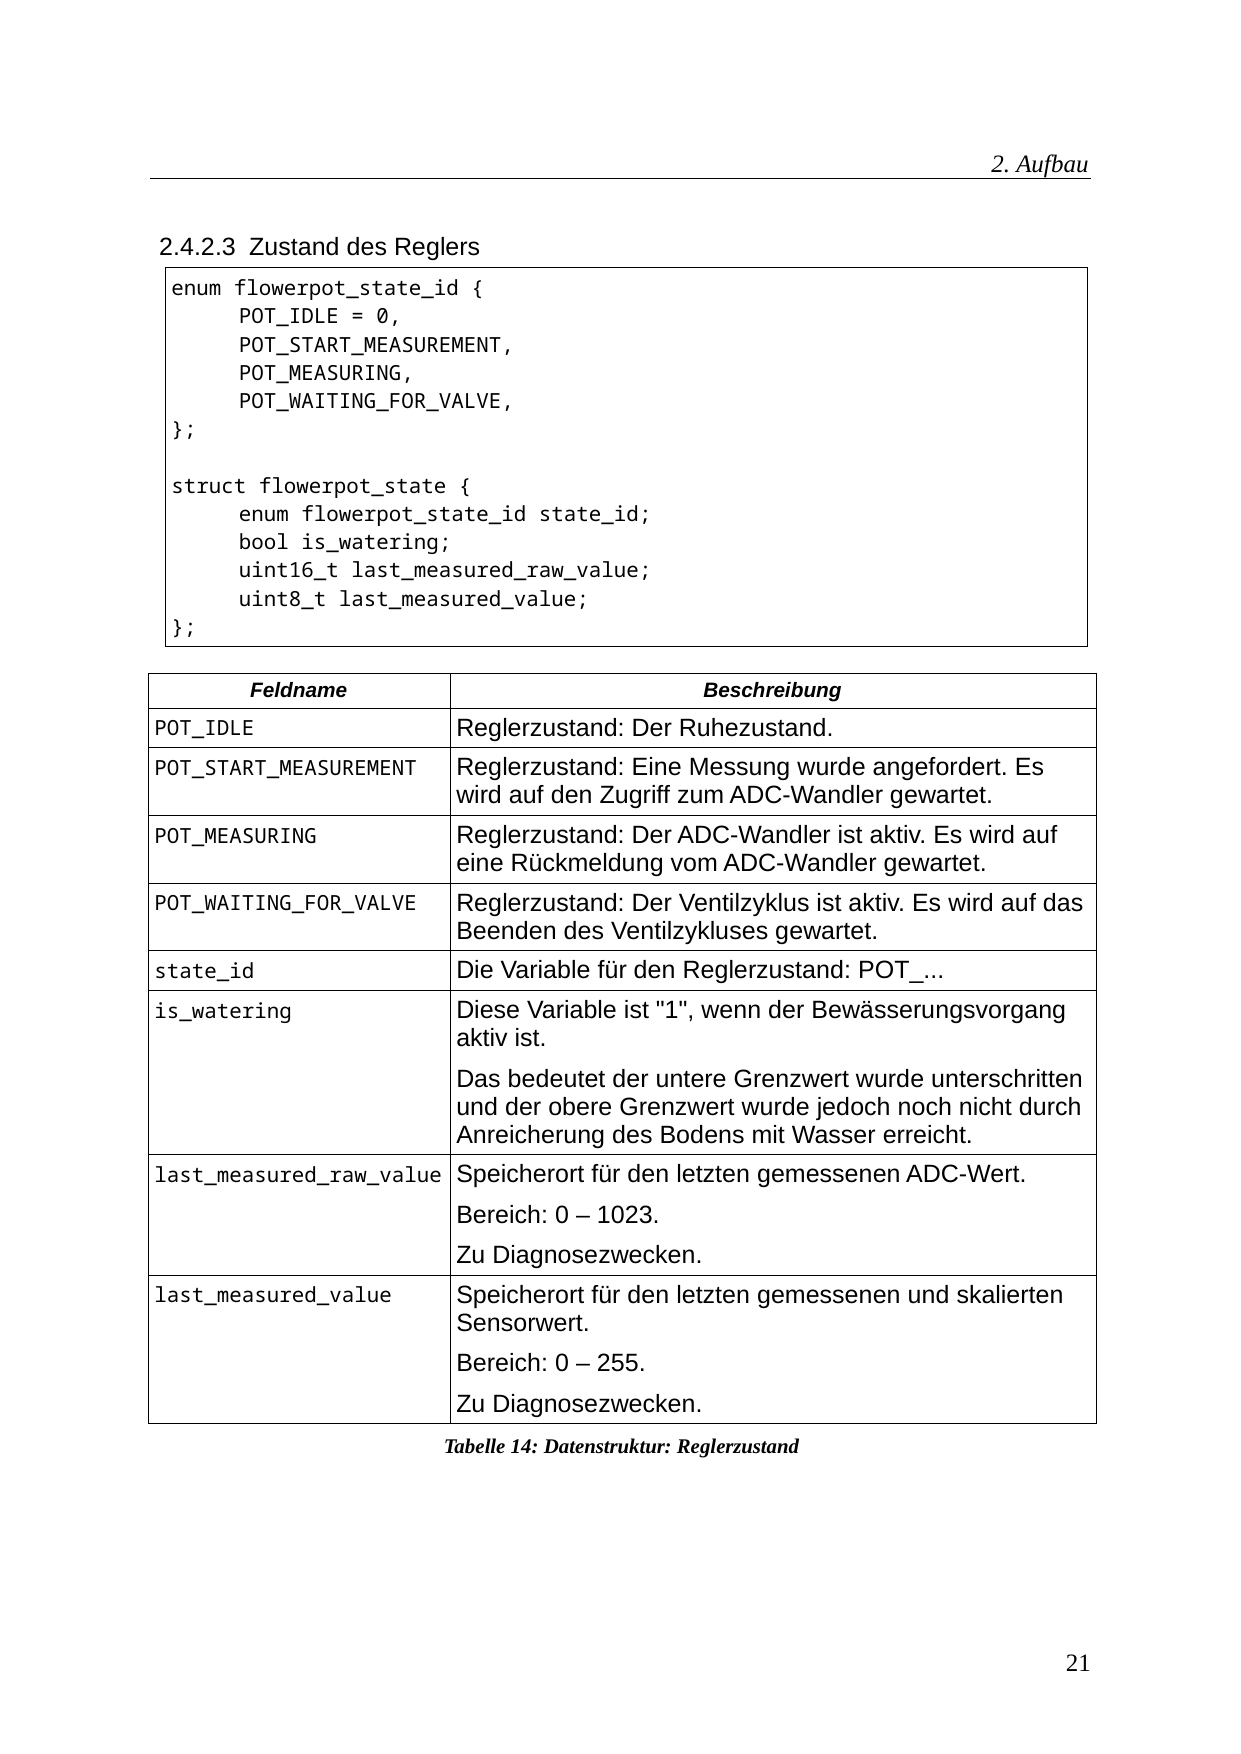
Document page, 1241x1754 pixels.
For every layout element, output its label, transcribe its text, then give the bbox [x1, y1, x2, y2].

table_cell last_measured_raw_value [149, 1155, 450, 1275]
text struct flowerpot_state { [166, 465, 1087, 493]
text }; [166, 606, 1087, 646]
table_cell Speicherort für den letzten gemessenen und skalierten Sensorwert. Bereich: 0 – 255. Zu Diagnosezwecken. [451, 1276, 1096, 1423]
table_header Feldname [149, 674, 450, 708]
table_cell Diese Variable ist "1", wenn der Bewässerungsvorgang aktiv ist. Das bedeutet der untere Grenzwert wurde unterschritten und der obere Grenzwert wurde jedoch noch nicht durch Anreicherung des Bodens mit Wasser erreicht. [451, 991, 1096, 1154]
table_cell Reglerzustand: Der Ventilzyklus ist aktiv. Es wird auf das Beenden des Ventilzykluses gewartet. [451, 884, 1096, 950]
text POT_MEASURING, [166, 352, 1087, 380]
table_cell POT_START_MEASUREMENT [149, 748, 450, 815]
table_header Beschreibung [451, 674, 1096, 708]
text enum flowerpot_state_id { [166, 268, 1087, 295]
text Tabelle 14: Datenstruktur: Reglerzustand [148, 1435, 1096, 1458]
text }; [166, 408, 1087, 443]
table_cell POT_MEASURING [149, 816, 450, 883]
table_cell Reglerzustand: Eine Messung wurde angefordert. Es wird auf den Zugriff zum ADC-Wandler gewartet. [451, 748, 1096, 815]
text uint16_t last_measured_raw_value; [166, 549, 1087, 578]
text POT_START_MEASUREMENT, [166, 323, 1087, 352]
text POT_IDLE = 0, [166, 295, 1087, 323]
table_cell Die Variable für den Reglerzustand: POT_... [451, 951, 1096, 990]
table_cell Speicherort für den letzten gemessenen ADC-Wert. Bereich: 0 – 1023. Zu Diagnosezwecken. [451, 1155, 1096, 1275]
table_cell POT_IDLE [149, 709, 450, 747]
subtitle Zustand des Reglers [159, 233, 1091, 261]
table_cell last_measured_value [149, 1276, 450, 1423]
table_cell POT_WAITING_FOR_VALVE [149, 884, 450, 950]
text uint8_t last_measured_value; [166, 578, 1087, 606]
text POT_WAITING_FOR_VALVE, [166, 380, 1087, 408]
table_cell is_watering [149, 991, 450, 1154]
table_cell Reglerzustand: Der ADC-Wandler ist aktiv. Es wird auf eine Rückmeldung vom ADC-Wandler gewartet. [451, 816, 1096, 883]
table_cell state_id [149, 951, 450, 990]
text enum flowerpot_state_id state_id; [166, 493, 1087, 521]
table_cell Reglerzustand: Der Ruhezustand. [451, 709, 1096, 747]
text bool is_watering; [166, 521, 1087, 549]
